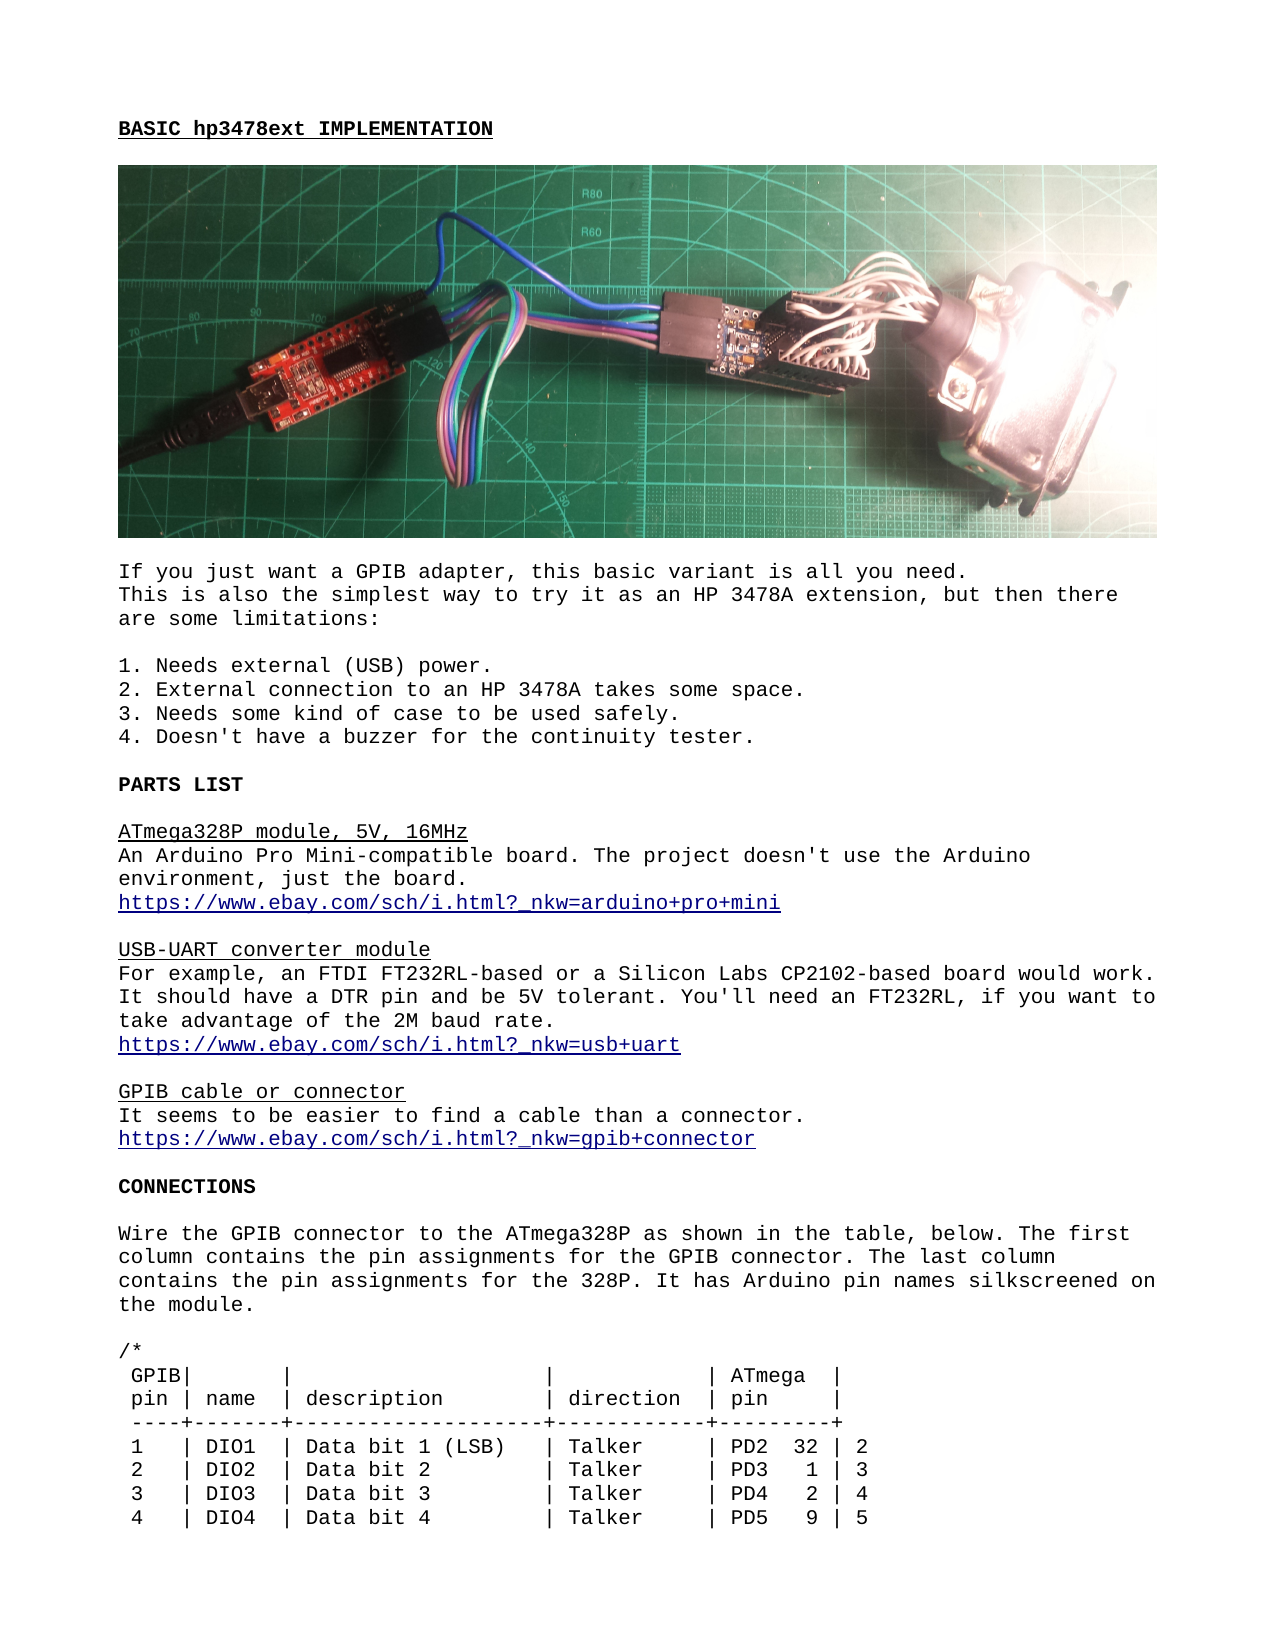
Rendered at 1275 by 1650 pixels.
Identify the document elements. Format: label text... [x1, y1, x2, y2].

text If you just want a GPIB adapter, this basic variant is all you need. [118, 561, 1157, 584]
text 2 | DIO2 | Data bit 2 | Talker | PD3 1 | 3 [118, 1459, 1157, 1483]
text For example, an FTDI FT232RL-based or a Silicon Labs CP2102-based board would work. It should have a DTR pin and be 5V tolerant. You'll need an FT232RL, if you want to take advantage of the 2M baud rate. [118, 963, 1157, 1034]
text GPIB| | | | ATmega | [118, 1365, 1157, 1388]
text ----+-------+--------------------+------------+---------+ [118, 1412, 1157, 1436]
text This is also the simplest way to try it as an HP 3478A extension, but then there are some limitations: [118, 584, 1157, 632]
text GPIB cable or connector [118, 1081, 1157, 1105]
text BASIC hp3478ext IMPLEMENTATION [118, 118, 1157, 142]
text An Arduino Pro Mini-compatible board. The project doesn't use the Arduino environment, just the board. [118, 844, 1157, 892]
text PARTS LIST [118, 774, 1157, 797]
text Wire the GPIB connector to the ATmega328P as shown in the table, below. The first column contains the pin assignments for the GPIB connector. The last column contains the pin assignments for the 328P. It has Arduino pin names silkscreened on the module. [118, 1223, 1157, 1317]
picture [118, 165, 1157, 538]
text /* [118, 1341, 1157, 1365]
text ATmega328P module, 5V, 16MHz [118, 821, 1157, 844]
text 3 | DIO3 | Data bit 3 | Talker | PD4 2 | 4 [118, 1483, 1157, 1507]
text It seems to be easier to find a cable than a connector. [118, 1105, 1157, 1128]
text https://www.ebay.com/sch/i.html?_nkw=usb+uart [118, 1034, 1157, 1057]
text 1 | DIO1 | Data bit 1 (LSB) | Talker | PD2 32 | 2 [118, 1436, 1157, 1459]
text 1. Needs external (USB) power. [118, 655, 1157, 679]
text https://www.ebay.com/sch/i.html?_nkw=gpib+connector [118, 1128, 1157, 1152]
text 4. Doesn't have a buzzer for the continuity tester. [118, 726, 1157, 750]
text USB-UART converter module [118, 939, 1157, 963]
text pin | name | description | direction | pin | [118, 1388, 1157, 1412]
text CONNECTIONS [118, 1176, 1157, 1199]
text https://www.ebay.com/sch/i.html?_nkw=arduino+pro+mini [118, 892, 1157, 916]
text 3. Needs some kind of case to be used safely. [118, 703, 1157, 726]
text 4 | DIO4 | Data bit 4 | Talker | PD5 9 | 5 [118, 1507, 1157, 1530]
text 2. External connection to an HP 3478A takes some space. [118, 679, 1157, 703]
